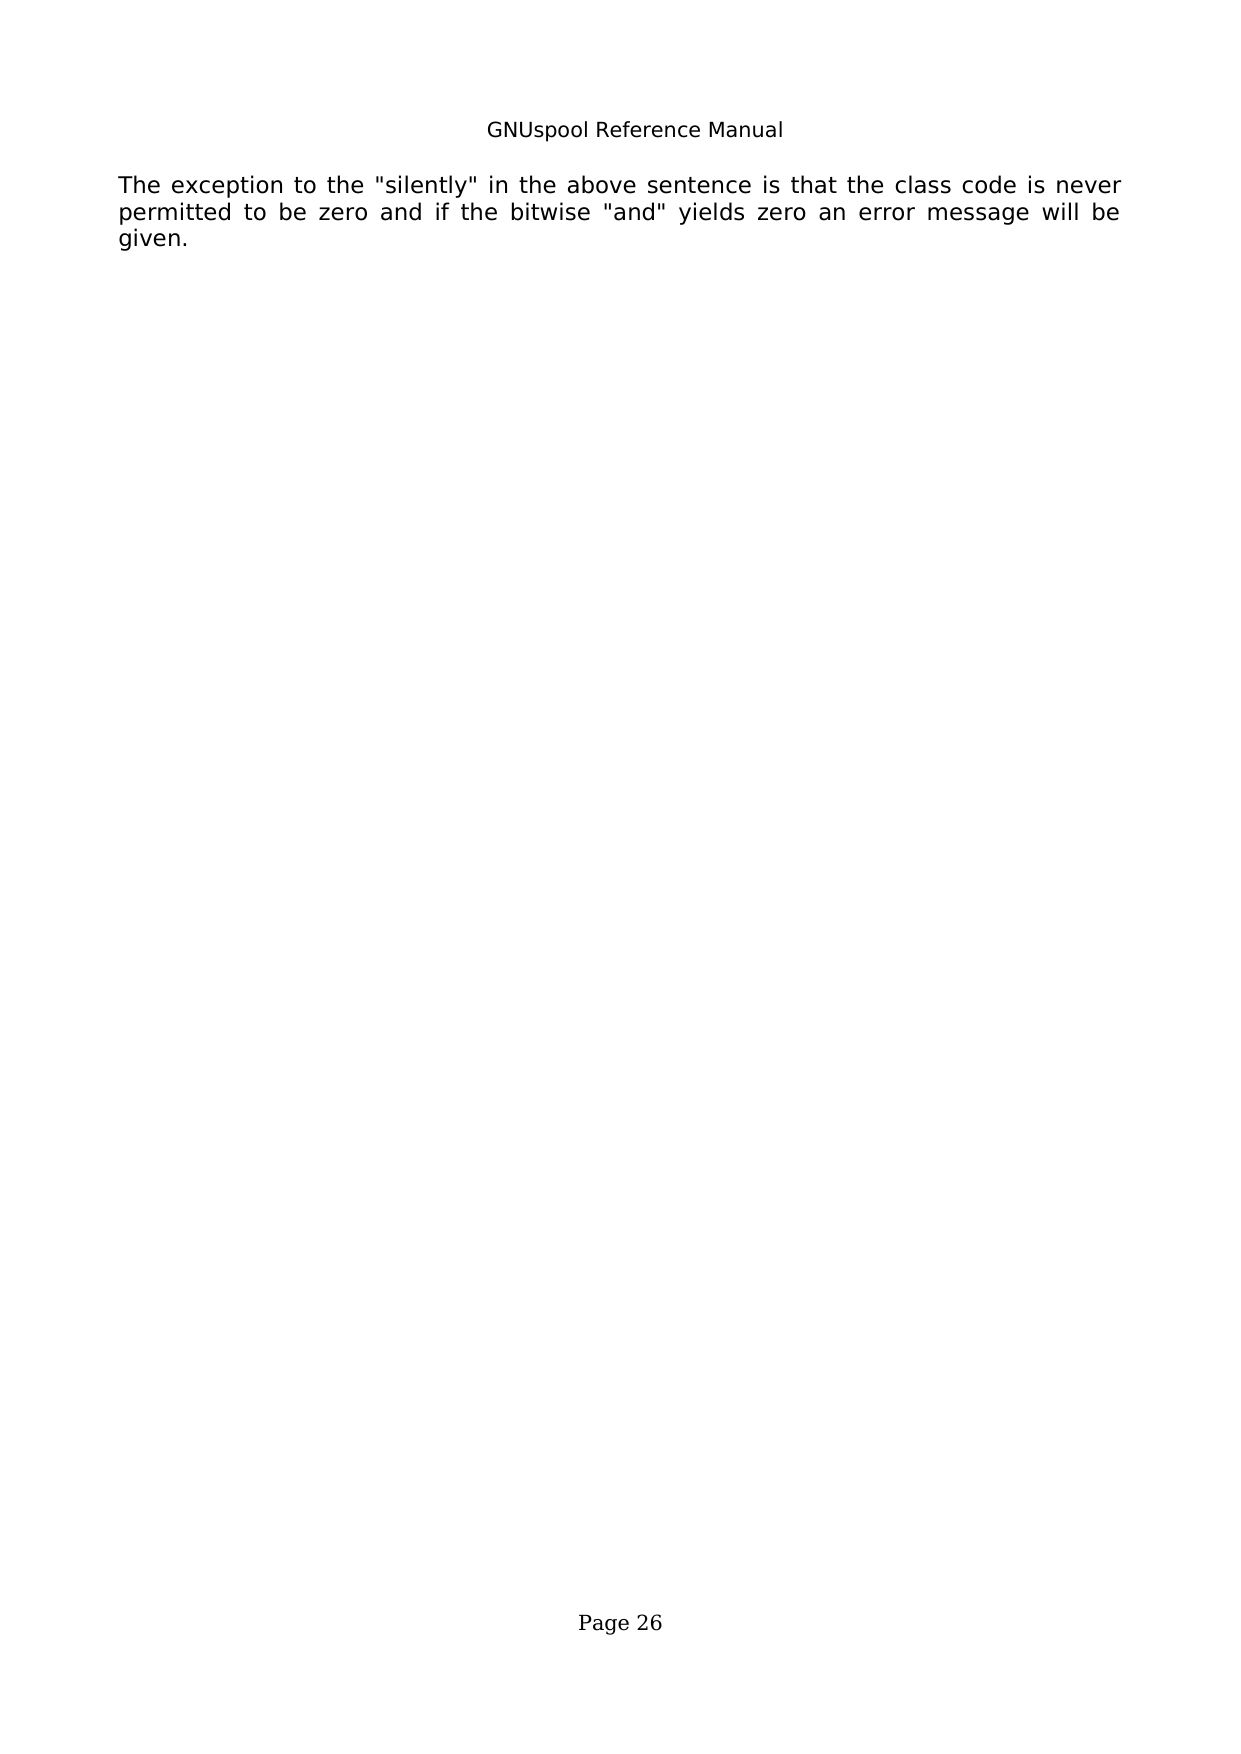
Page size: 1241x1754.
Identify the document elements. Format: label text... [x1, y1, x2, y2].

text The exception to the "silently" in the above sentence is that the class code is never permitted to be zero and if the bitwise "and" yields zero an error message will be given. [118, 172, 1122, 252]
